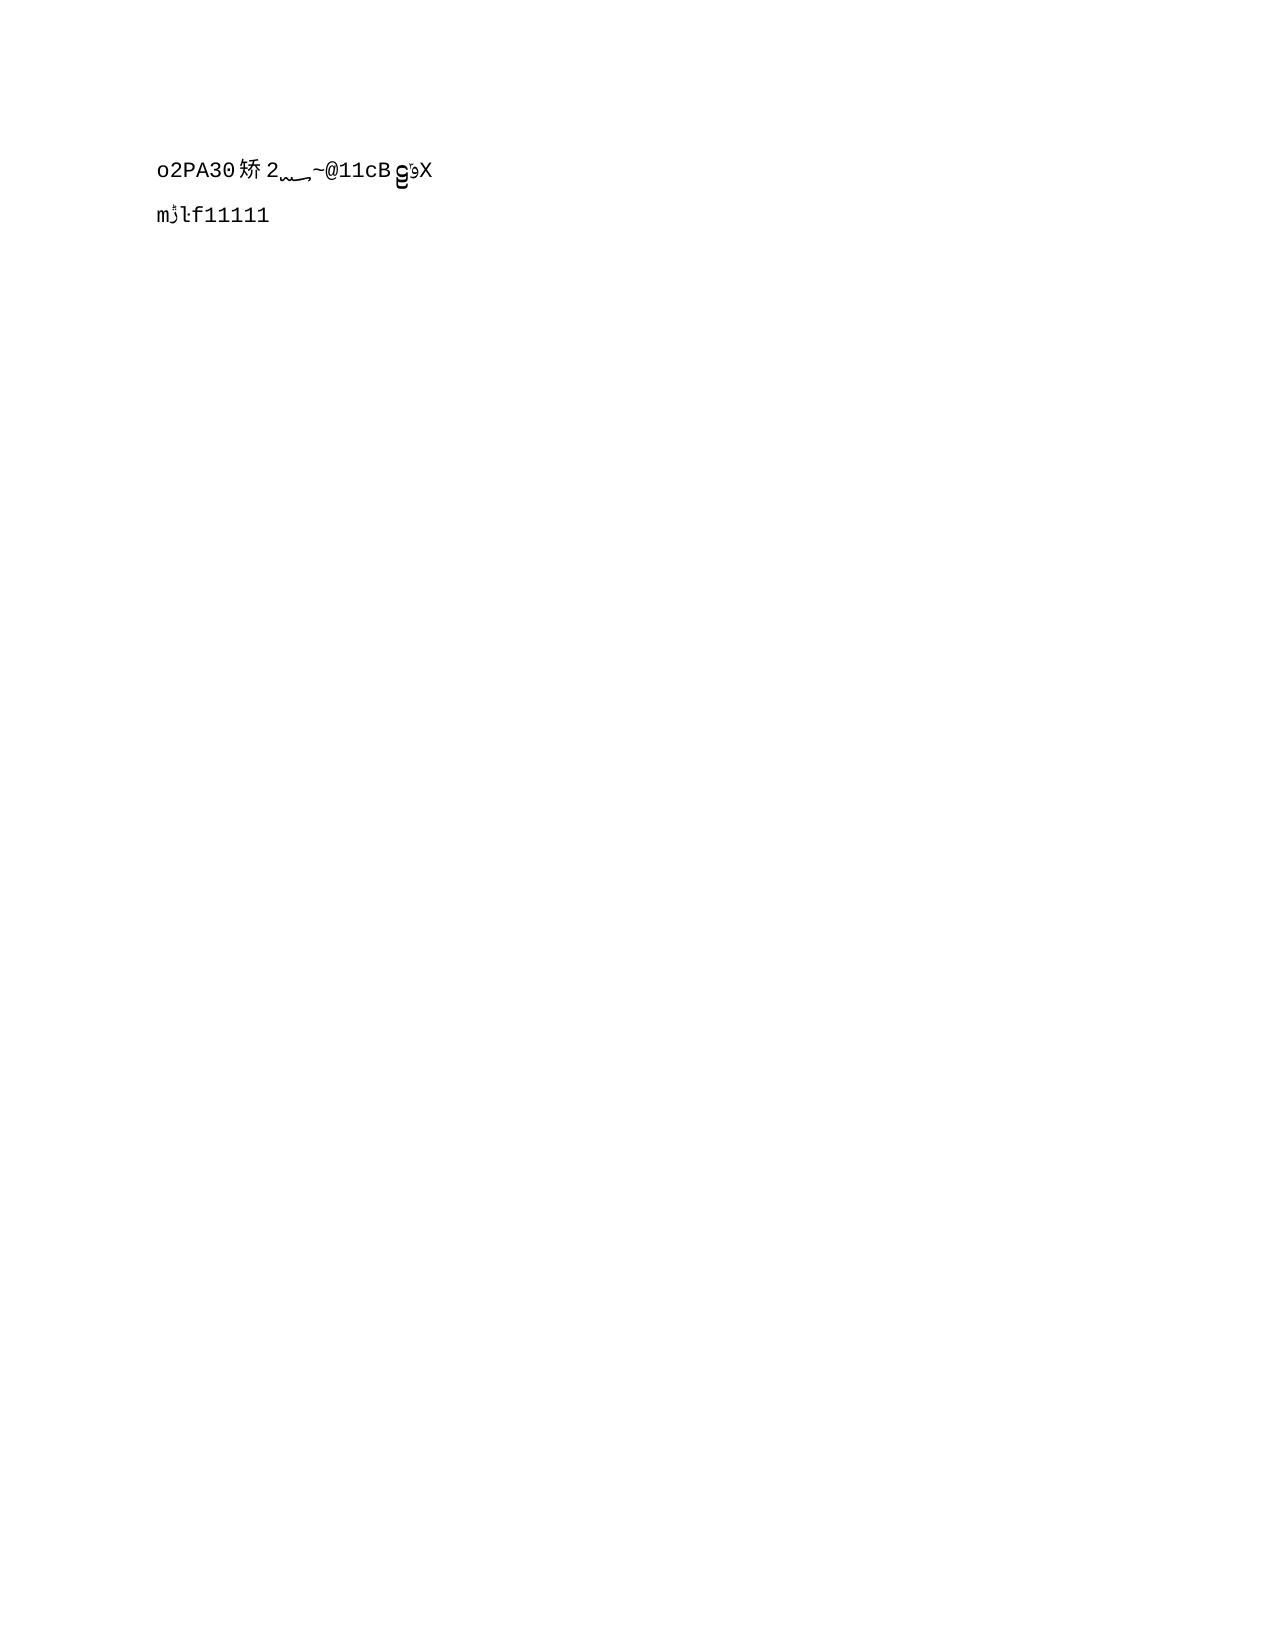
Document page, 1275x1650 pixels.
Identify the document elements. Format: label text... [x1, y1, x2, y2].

text o2PA30矫2؁~@11cBဠݹX [156, 150, 1118, 205]
text mݱŀf11111 [156, 205, 1118, 229]
